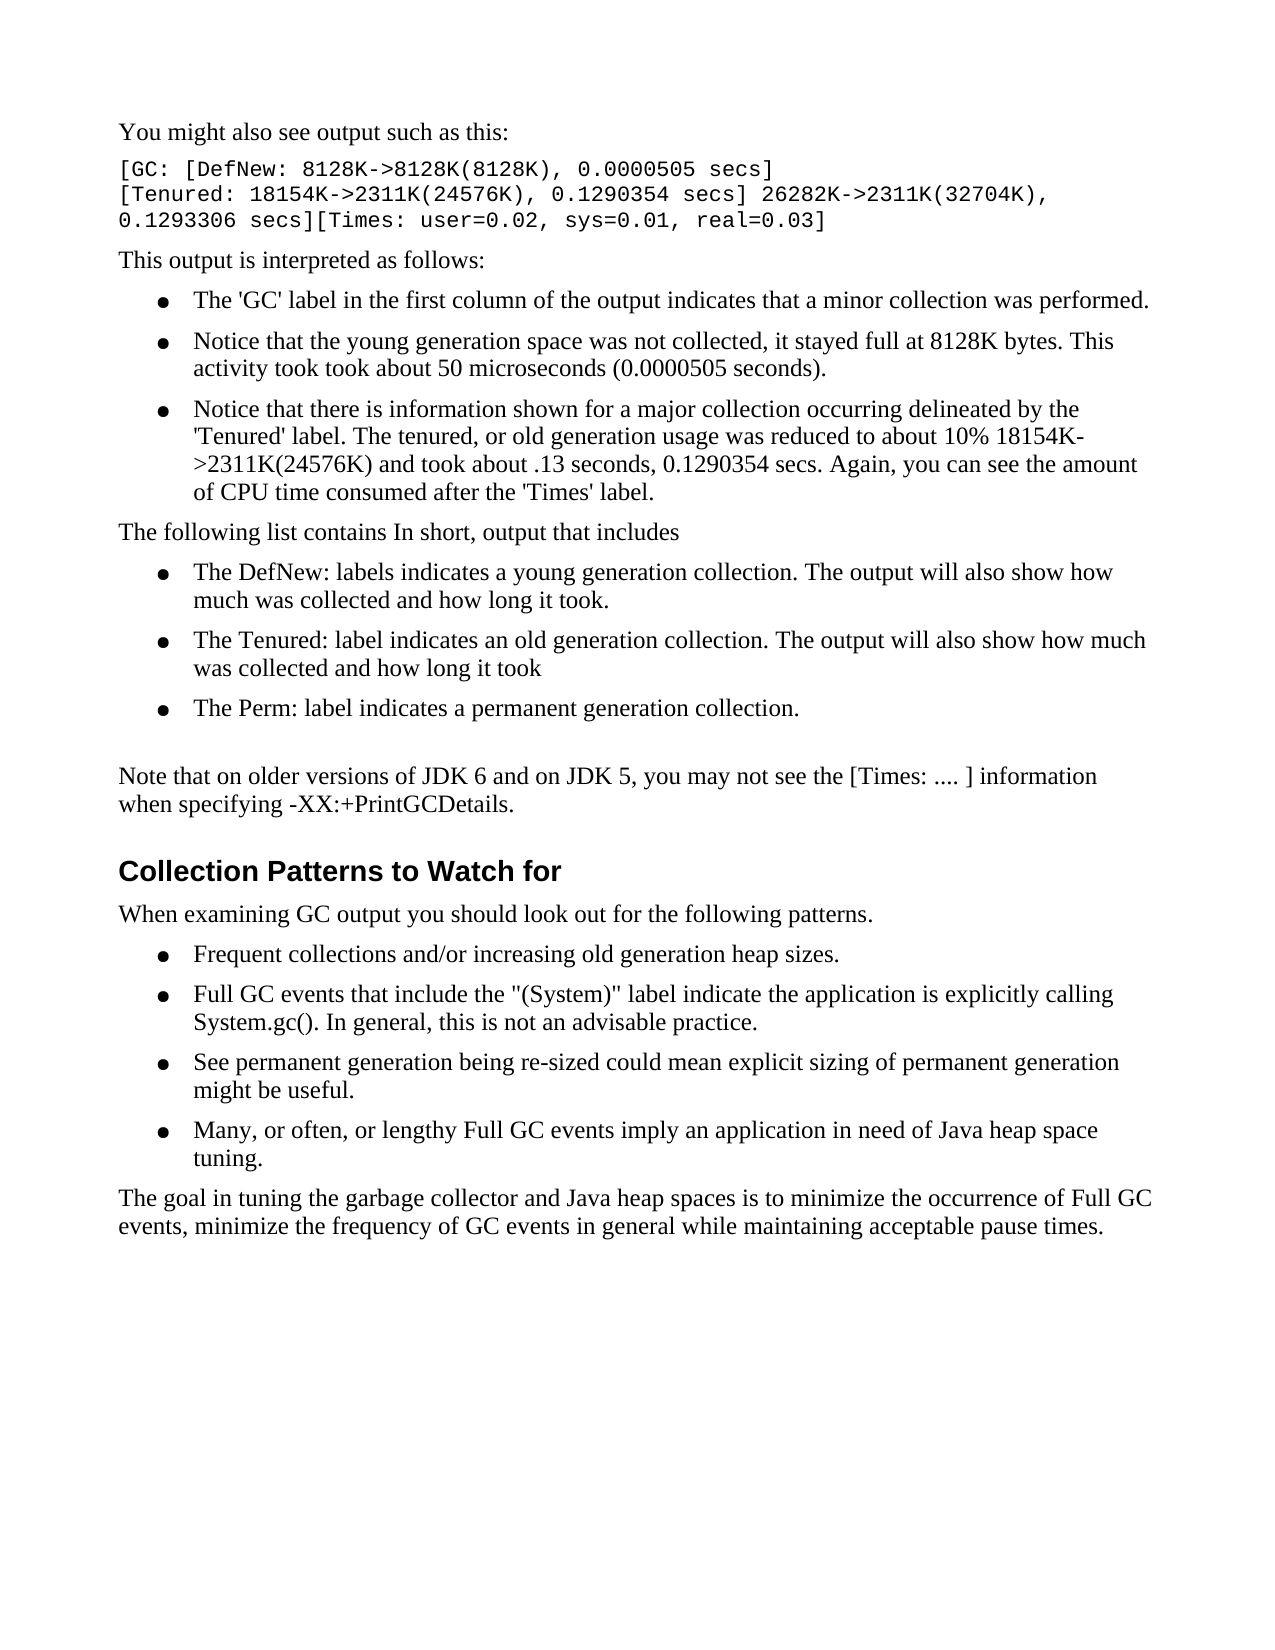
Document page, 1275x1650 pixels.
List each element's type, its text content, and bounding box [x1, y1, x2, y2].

list Frequent collections and/or increasing old generation heap sizes. [156, 940, 1157, 968]
text [GC: [DefNew: 8128K->8128K(8128K), 0.0000505 secs] [Tenured: 18154K->2311K(24576K), 0.1290354 secs] 26282K->2311K(32704K), 0.1293306 secs][Times: user=0.02, sys=0.01, real=0.03] [118, 158, 1157, 234]
list Notice that there is information shown for a major collection occurring delineated by the 'Tenured' label. The tenured, or old generation usage was reduced to about 10% 18154K->2311K(24576K) and took about .13 seconds, 0.1290354 secs. Again, you can see the amount of CPU time consumed after the 'Times' label. [156, 395, 1157, 506]
list Notice that the young generation space was not collected, it stayed full at 8128K bytes. This activity took took about 50 microseconds (0.0000505 seconds). [156, 327, 1157, 382]
list The Perm: label indicates a permanent generation collection. [156, 694, 1157, 749]
list Full GC events that include the "(System)" label indicate the application is explicitly calling System.gc(). In general, this is not an advisable practice. [156, 981, 1157, 1036]
list The Tenured: label indicates an old generation collection. The output will also show how much was collected and how long it took [156, 626, 1157, 682]
text You might also see output such as this: [118, 118, 1157, 146]
text This output is interpreted as follows: [118, 246, 1157, 274]
text When examining GC output you should look out for the following patterns. [118, 900, 1157, 928]
list Many, or often, or lengthy Full GC events imply an application in need of Java heap space tuning. [156, 1116, 1157, 1172]
list The DefNew: labels indicates a young generation collection. The output will also show how much was collected and how long it took. [156, 558, 1157, 614]
subtitle Collection Patterns to Watch for [118, 855, 1157, 888]
text The following list contains In short, output that includes [118, 518, 1157, 546]
list See permanent generation being re-sized could mean explicit sizing of permanent generation might be useful. [156, 1048, 1157, 1104]
text The goal in tuning the garbage collector and Java heap spaces is to minimize the occurrence of Full GC events, minimize the frequency of GC events in general while maintaining acceptable pause times. [118, 1184, 1157, 1240]
list The 'GC' label in the first column of the output indicates that a minor collection was performed. [156, 287, 1157, 314]
text Note that on older versions of JDK 6 and on JDK 5, you may not see the [Times: .... ] information when specifying -XX:+PrintGCDetails. [118, 762, 1157, 817]
